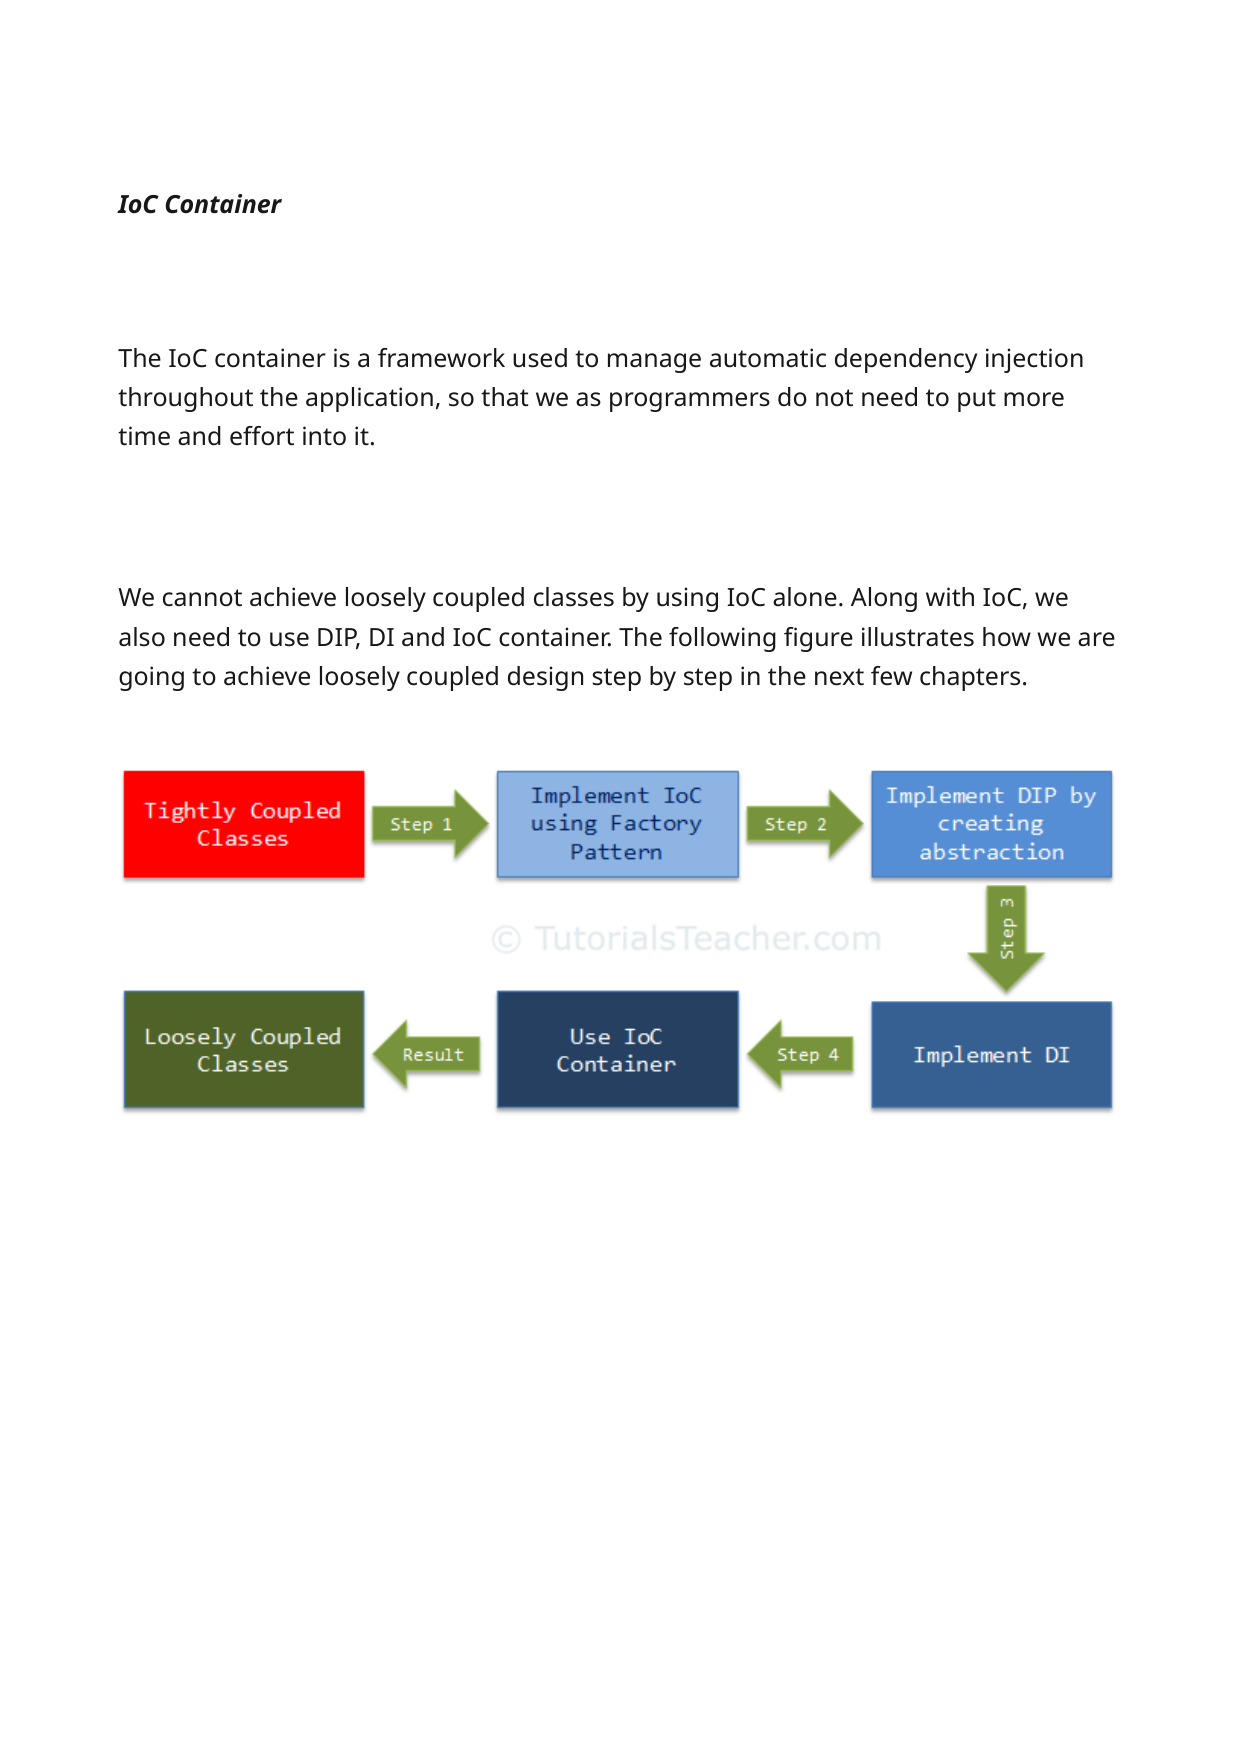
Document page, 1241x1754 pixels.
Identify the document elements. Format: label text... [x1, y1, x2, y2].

picture [118, 766, 1123, 1116]
text The IoC container is a framework used to manage automatic dependency injection throughout the application, so that we as programmers do not need to put more time and effort into it. [118, 341, 1122, 453]
subtitle IoC Container [118, 186, 1122, 221]
text We cannot achieve loosely coupled classes by using IoC alone. Along with IoC, we also need to use DIP, DI and IoC container. The following figure illustrates how we are going to achieve loosely coupled design step by step in the next few chapters. [118, 580, 1122, 692]
